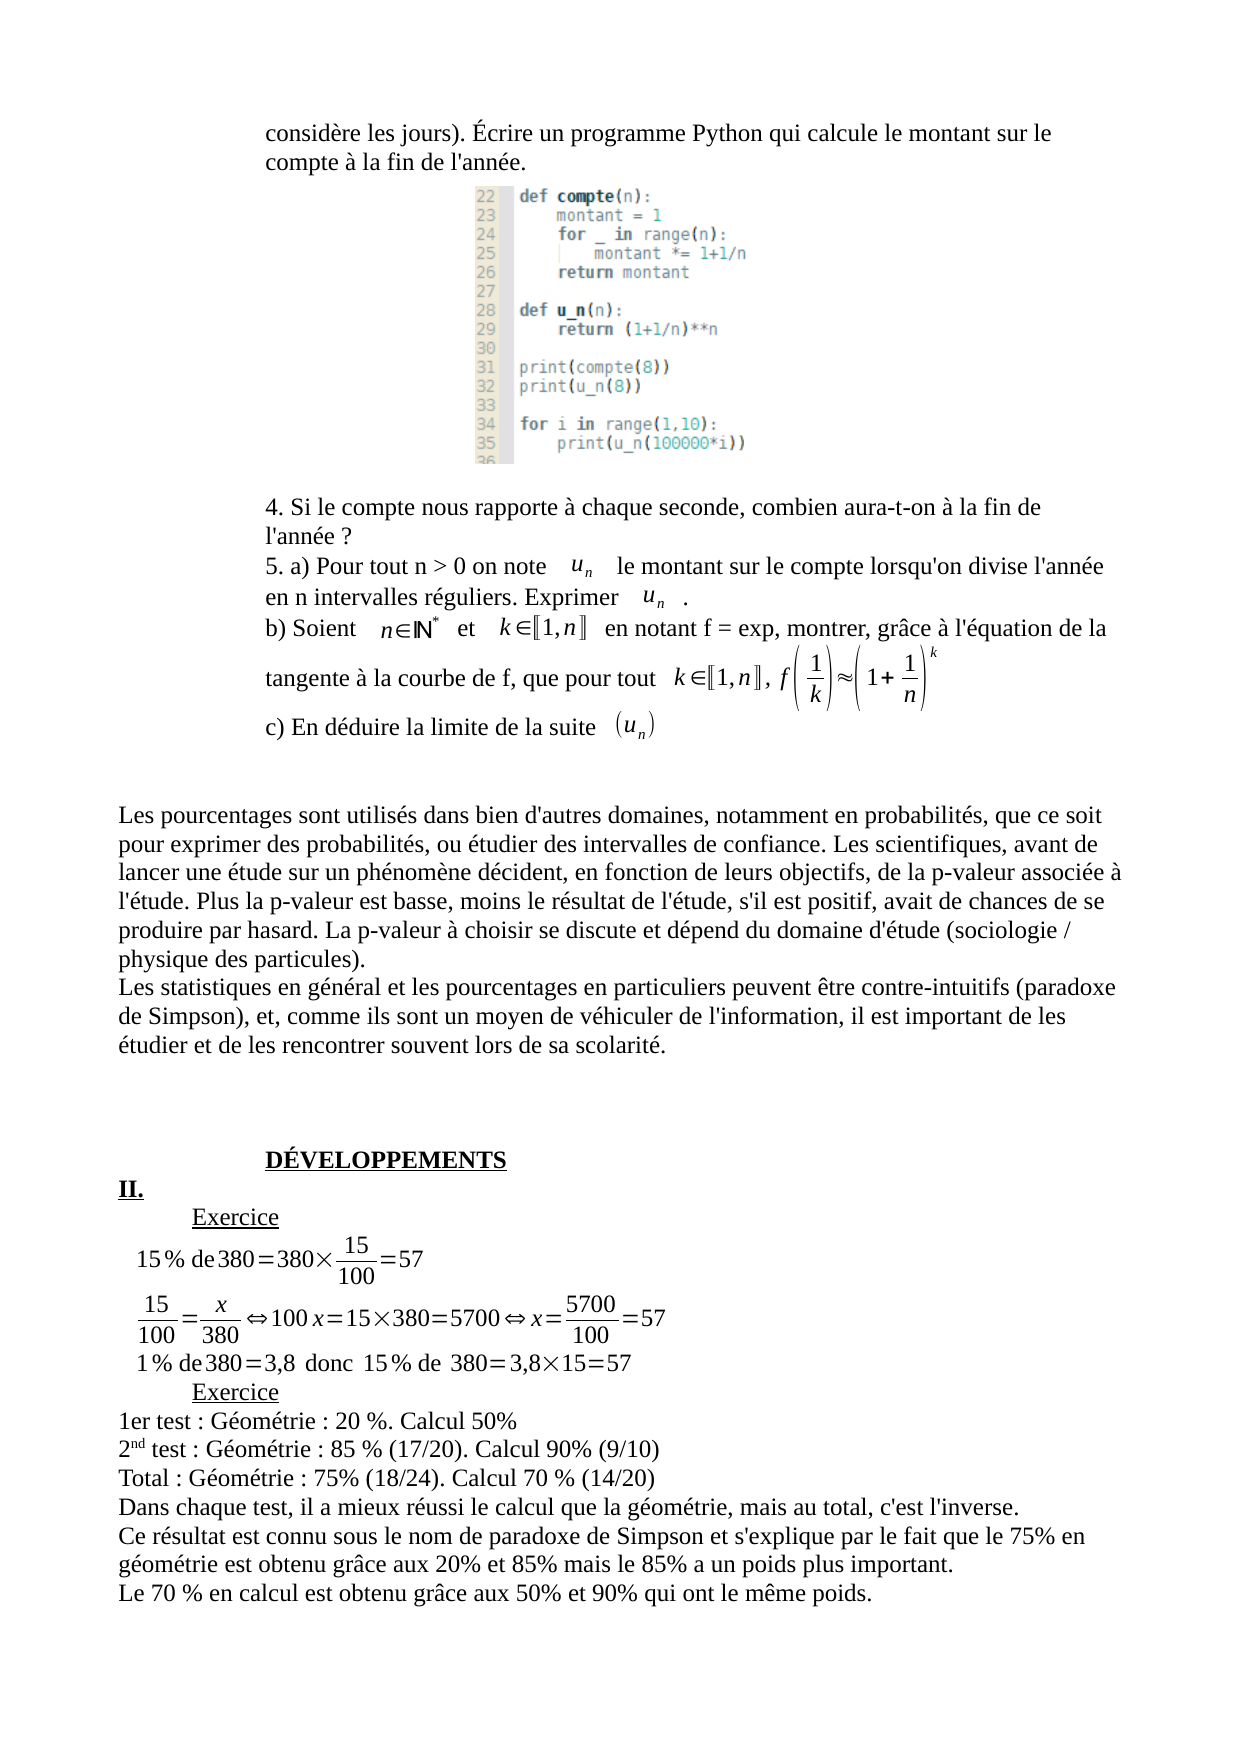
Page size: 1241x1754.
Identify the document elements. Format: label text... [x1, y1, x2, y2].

text 2nd test : Géométrie : 85 % (17/20). Calcul 90% (9/10) [118, 1434, 1122, 1463]
text DÉVELOPPEMENTS [118, 1145, 1122, 1174]
text Dans chaque test, il a mieux réussi le calcul que la géométrie, mais au total, c'est l'inverse. [118, 1492, 1122, 1521]
text b) Soient et en notant f = exp, montrer, grâce à l'équation de la tangente à la courbe de f, que pour tout [118, 612, 1122, 711]
text II. [118, 1174, 1122, 1202]
text Ce résultat est connu sous le nom de paradoxe de Simpson et s'explique par le fait que le 75% en géométrie est obtenu grâce aux 20% et 85% mais le 85% a un poids plus important. [118, 1521, 1122, 1578]
text Exercice [118, 1202, 1122, 1231]
picture [475, 186, 767, 464]
text considère les jours). Écrire un programme Python qui calcule le montant sur le compte à la fin de l'année. [118, 118, 1122, 176]
text Les statistiques en général et les pourcentages en particuliers peuvent être contre-intuitifs (paradoxe de Simpson), et, comme ils sont un moyen de véhiculer de l'information, il est important de les étudier et de les rencontrer souvent lors de sa scolarité. [118, 972, 1122, 1059]
text Le 70 % en calcul est obtenu grâce aux 50% et 90% qui ont le même poids. [118, 1578, 1122, 1607]
text 5. a) Pour tout n > 0 on note le montant sur le compte lorsqu'on divise l'année en n intervalles réguliers. Exprimer . [118, 549, 1122, 612]
text 4. Si le compte nous rapporte à chaque seconde, combien aura-t-on à la fin de l'année ? [118, 492, 1122, 549]
text 1er test : Géométrie : 20 %. Calcul 50% [118, 1406, 1122, 1434]
text Exercice [118, 1377, 1122, 1406]
text Total : Géométrie : 75% (18/24). Calcul 70 % (14/20) [118, 1463, 1122, 1492]
text Les pourcentages sont utilisés dans bien d'autres domaines, notamment en probabilités, que ce soit pour exprimer des probabilités, ou étudier des intervalles de confiance. Les scientifiques, avant de lancer une étude sur un phénomène décident, en fonction de leurs objectifs, de la p-valeur associée à l'étude. Plus la p-valeur est basse, moins le résultat de l'étude, s'il est positif, avait de chances de se produire par hasard. La p-valeur à choisir se discute et dépend du domaine d'étude (sociologie / physique des particules). [118, 800, 1122, 972]
text c) En déduire la limite de la suite [118, 711, 1122, 742]
